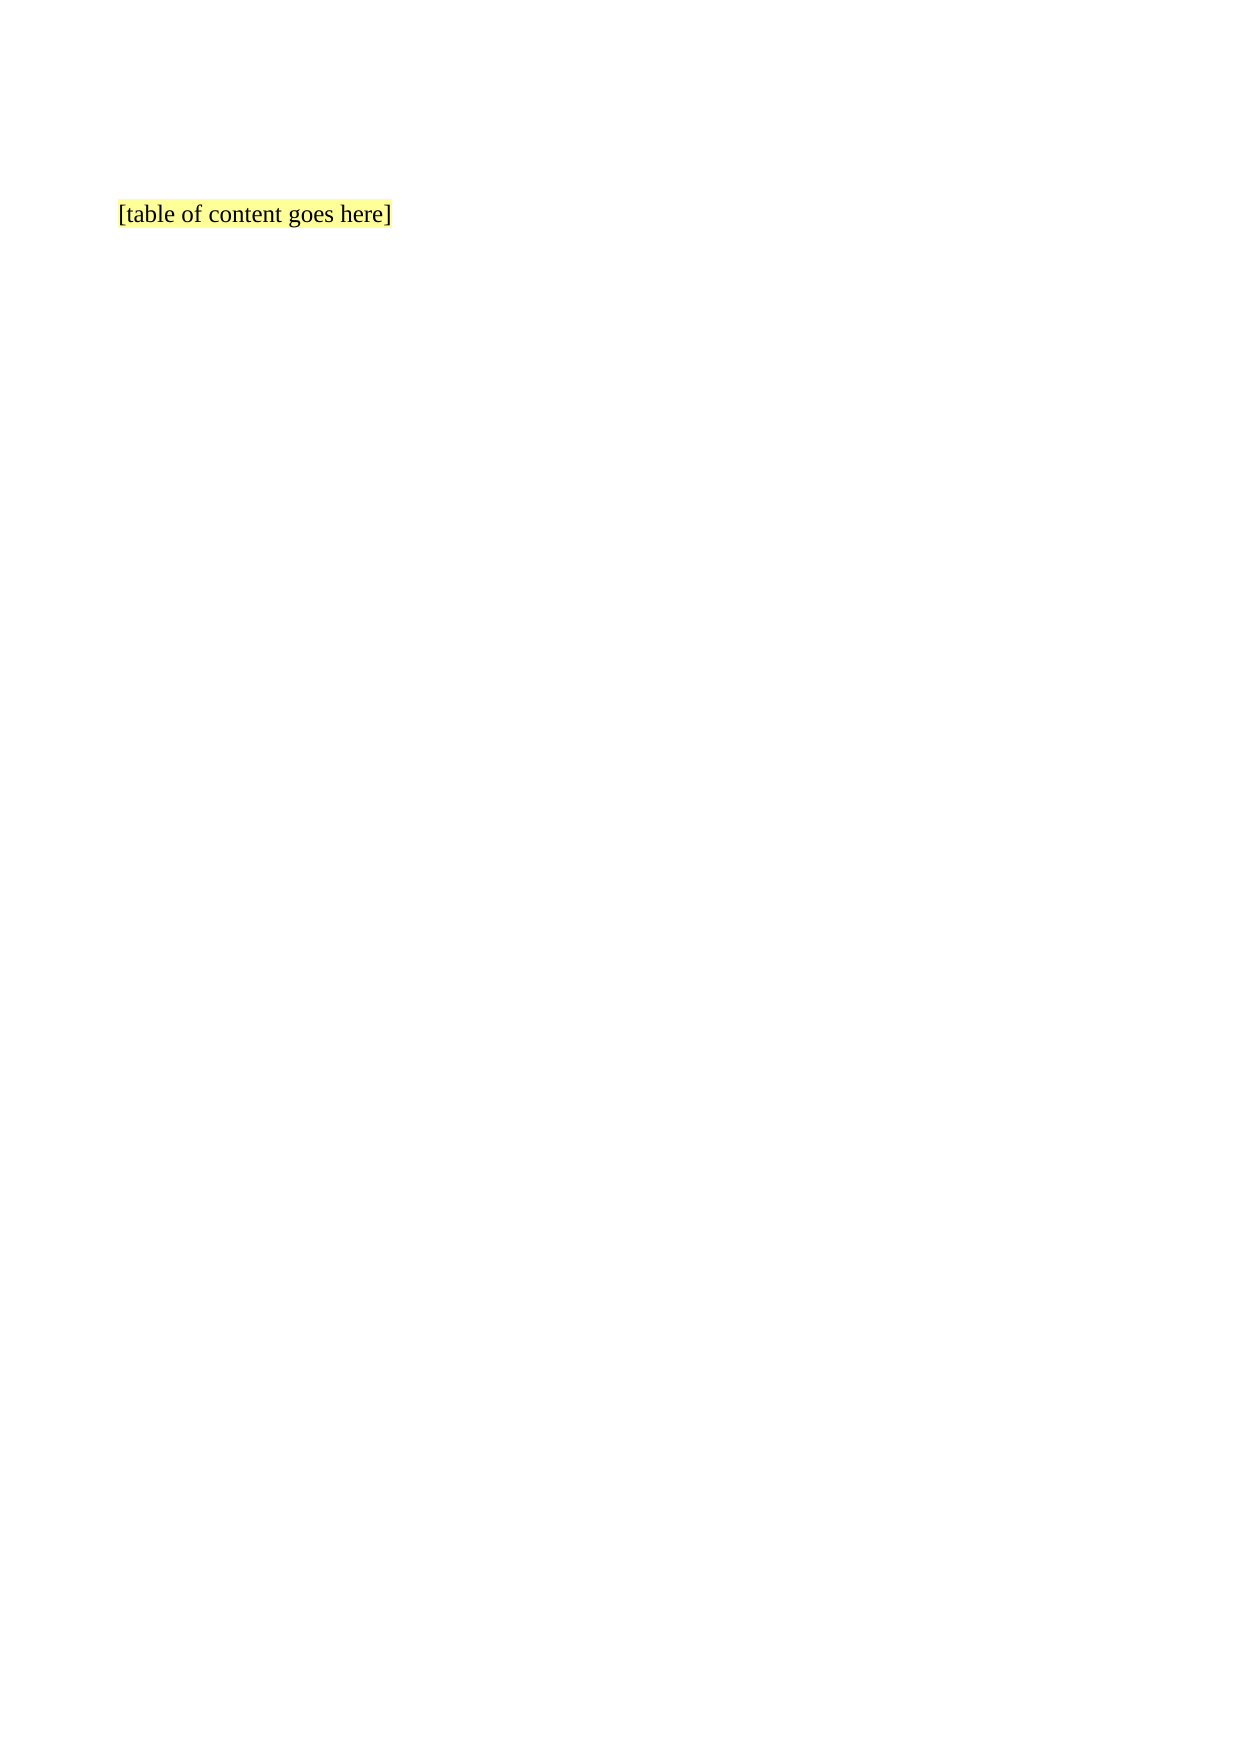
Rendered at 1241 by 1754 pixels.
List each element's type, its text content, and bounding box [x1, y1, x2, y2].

text [table of content goes here] [118, 199, 1122, 228]
